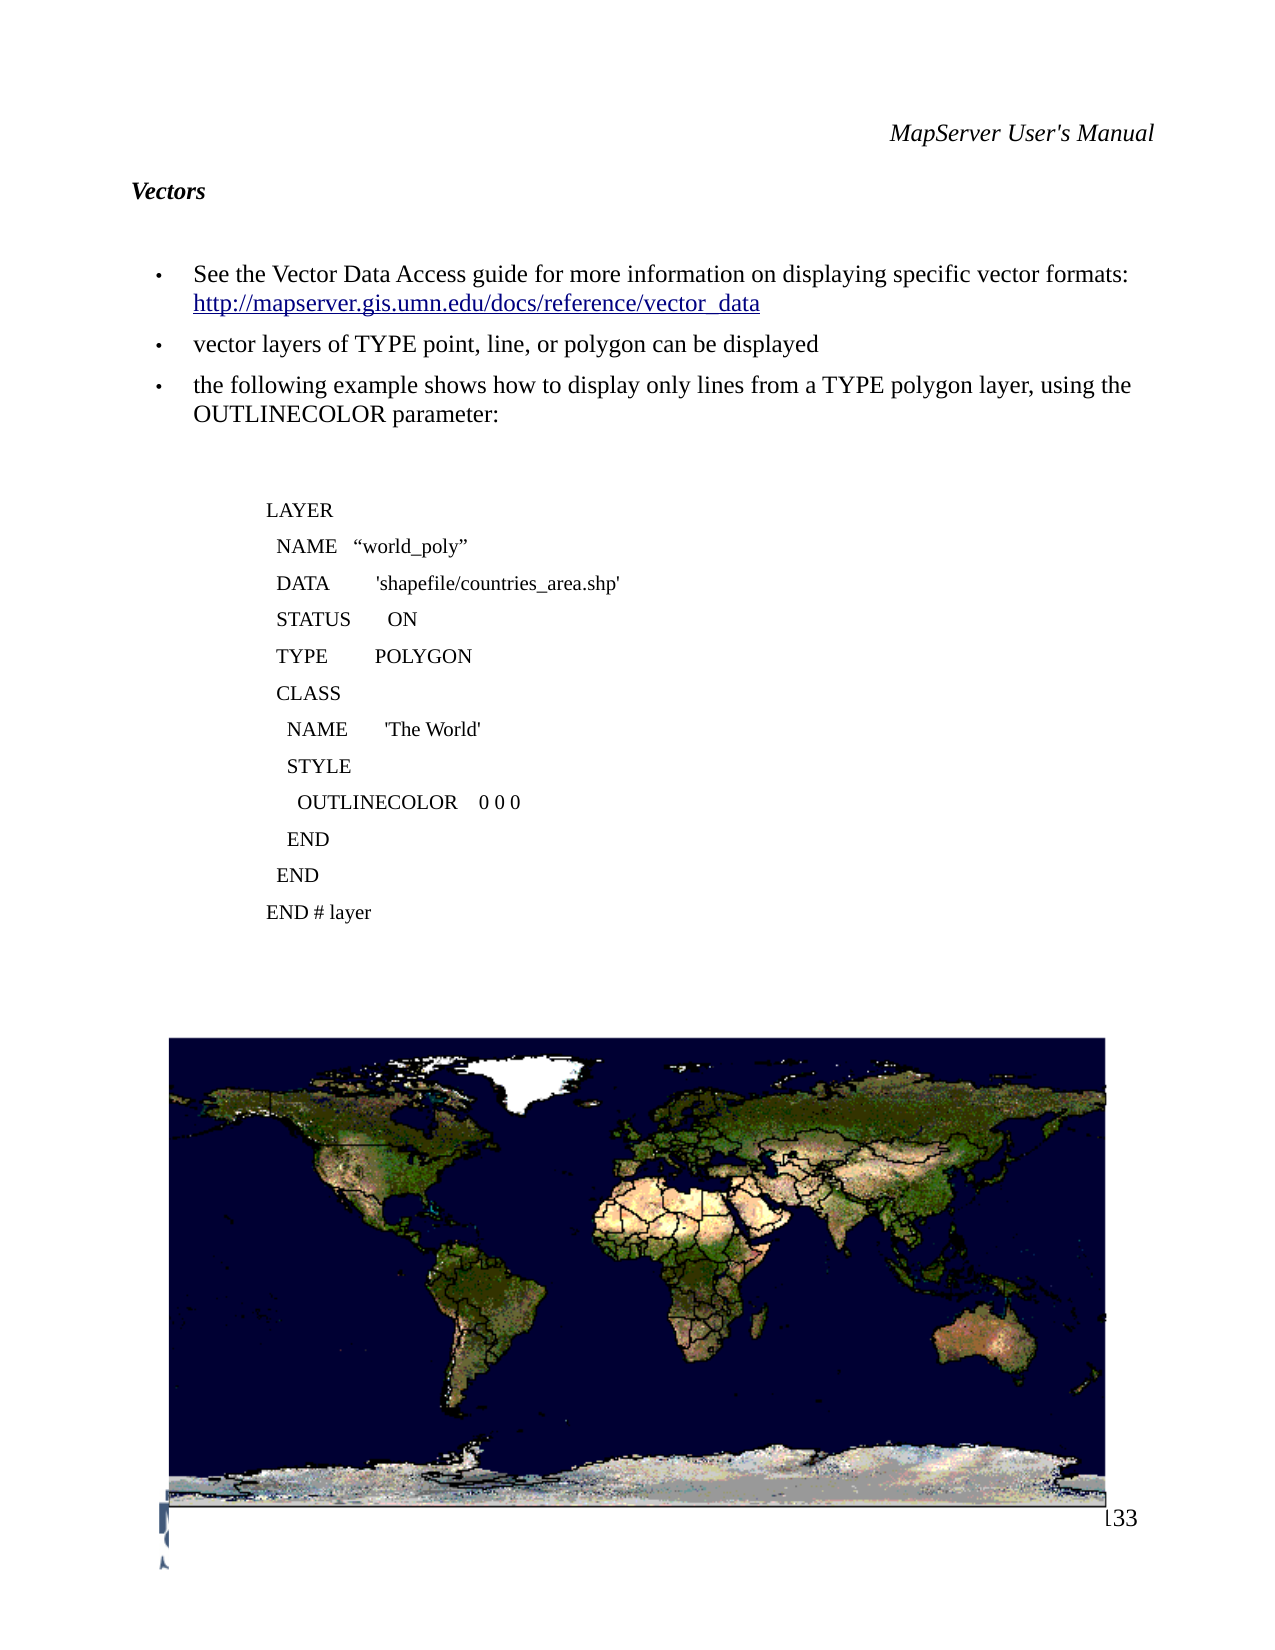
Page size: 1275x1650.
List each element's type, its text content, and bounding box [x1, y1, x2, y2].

list See the Vector Data Access guide for more information on displaying specific vector formats: http://mapserver.gis.umn.edu/docs/reference/vector_data [156, 176, 1157, 234]
text TYPE POLYGON [118, 561, 1157, 585]
text DATA 'shapefile/countries_area.shp' [118, 488, 1157, 512]
list the following example shows how to display only lines from a TYPE polygon layer, using the OUTLINECOLOR parameter: [156, 288, 1157, 403]
list vector layers of TYPE point, line, or polygon can be displayed [156, 246, 1157, 275]
text NAME “world_poly” [118, 452, 1157, 476]
text END [118, 781, 1157, 805]
list END # layer [82, 817, 1157, 865]
text NAME 'The World' [118, 634, 1157, 658]
text LAYER [118, 415, 1157, 439]
text OUTLINECOLOR 0 0 0 [118, 708, 1157, 732]
text END [118, 744, 1157, 768]
text CLASS [118, 598, 1157, 622]
picture [158, 877, 1107, 1589]
text STATUS ON [118, 525, 1157, 549]
text STYLE [118, 671, 1157, 695]
